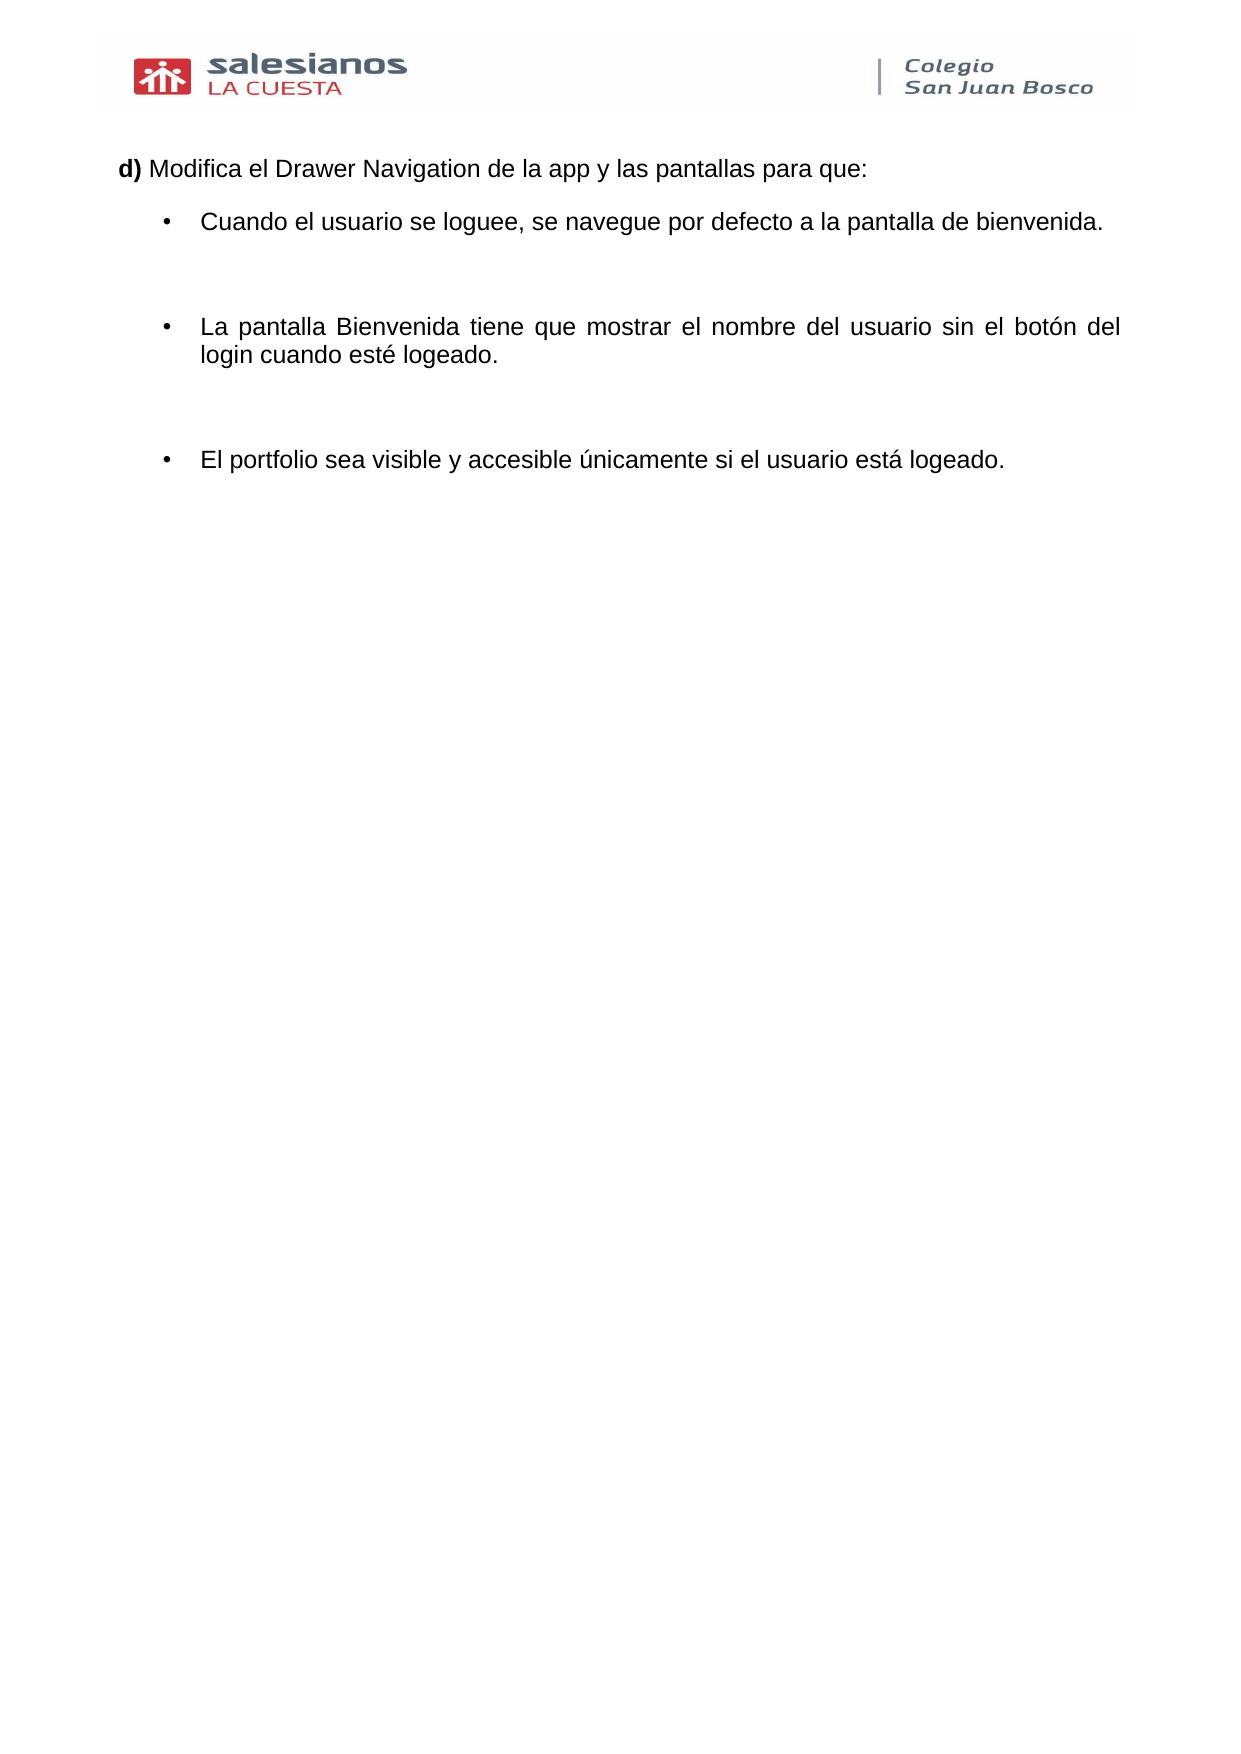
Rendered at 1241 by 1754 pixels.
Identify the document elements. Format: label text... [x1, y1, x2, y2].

picture [97, 30, 1141, 119]
list La pantalla Bienvenida tiene que mostrar el nombre del usuario sin el botón del login cuando esté logeado. [163, 312, 1122, 369]
list El portfolio sea visible y accesible únicamente si el usuario está logeado. [163, 446, 1122, 474]
list Cuando el usuario se loguee, se navegue por defecto a la pantalla de bienvenida. [163, 207, 1122, 235]
text d) Modifica el Drawer Navigation de la app y las pantallas para que: [118, 154, 1122, 183]
